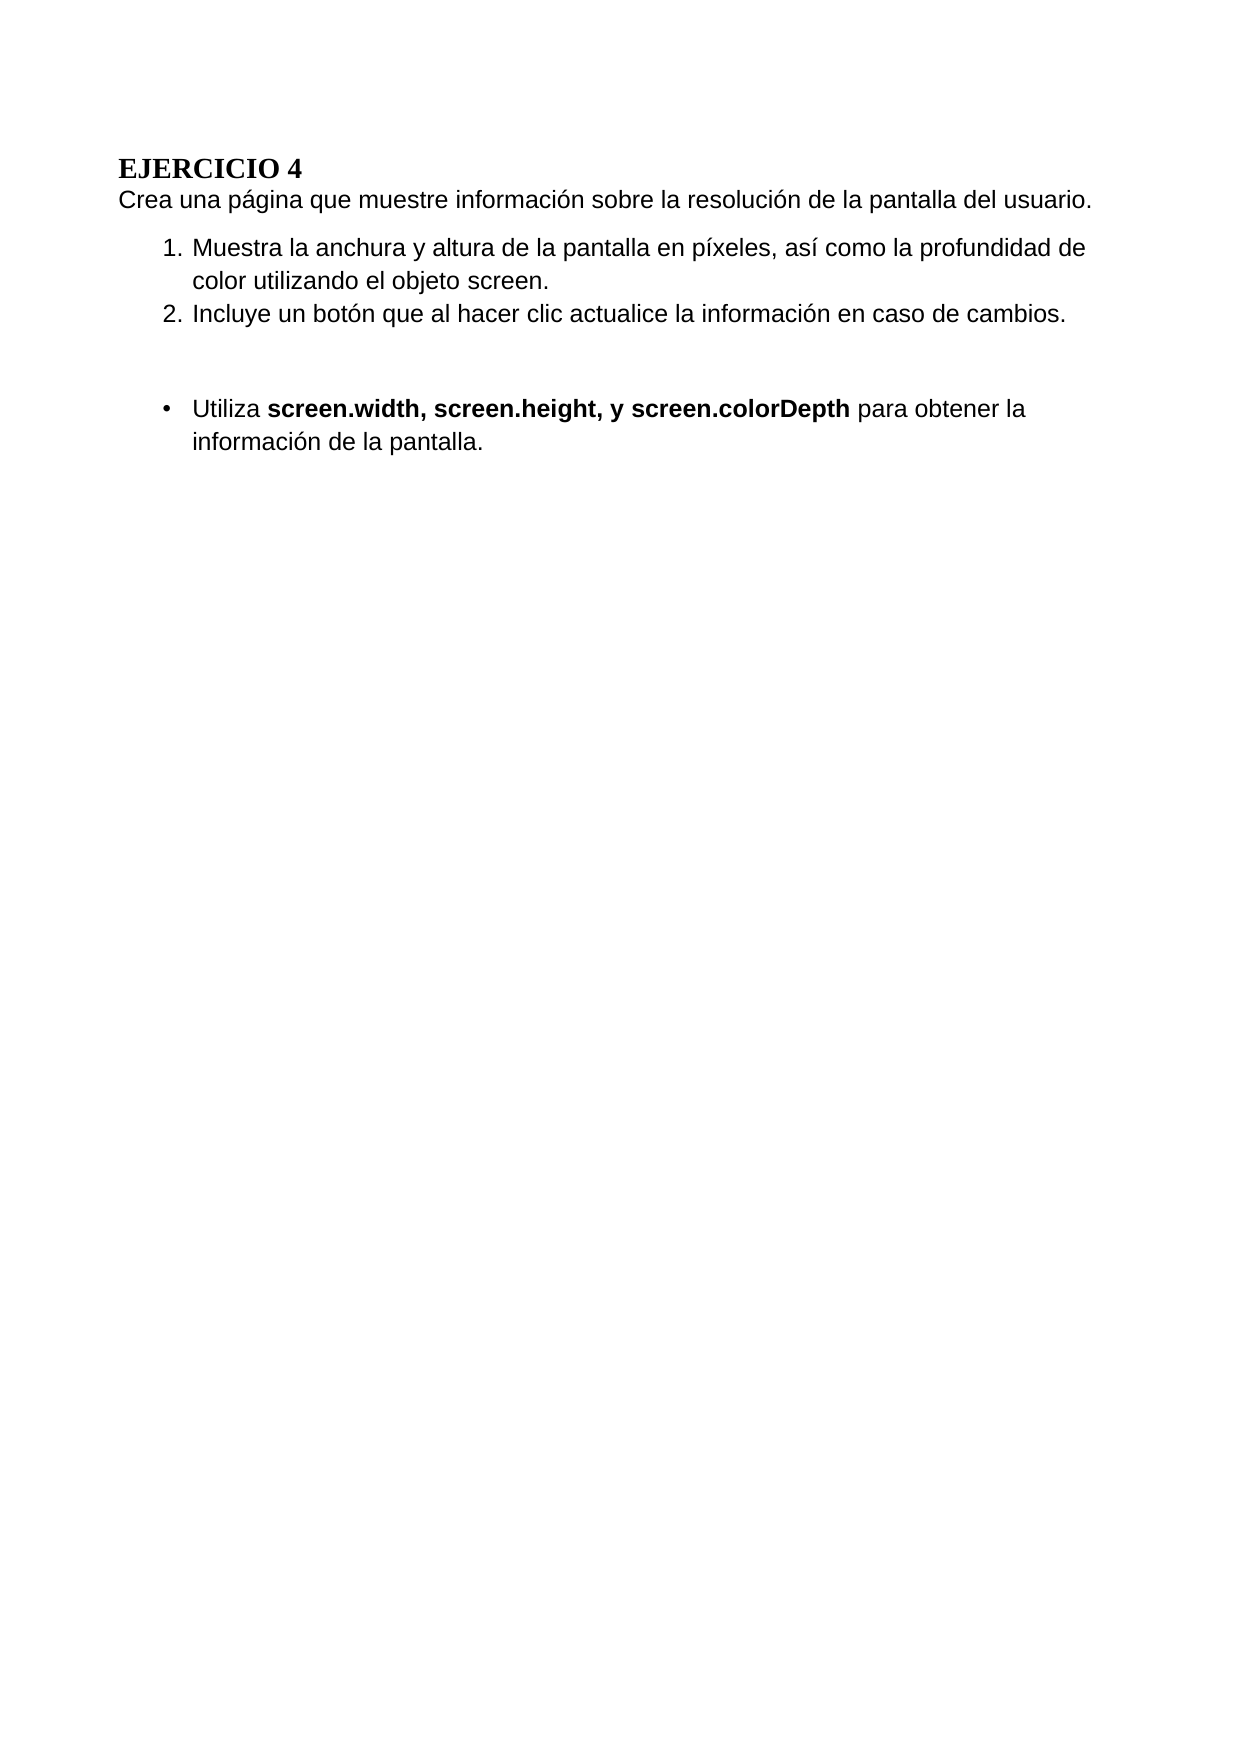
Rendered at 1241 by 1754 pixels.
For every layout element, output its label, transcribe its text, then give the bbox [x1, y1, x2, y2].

list Muestra la anchura y altura de la pantalla en píxeles, así como la profundidad de color utilizando el objeto screen. [162, 233, 1122, 294]
text EJERCICIO 4 [118, 152, 1122, 185]
list Incluye un botón que al hacer clic actualice la información en caso de cambios. [162, 299, 1122, 328]
text Crea una página que muestre información sobre la resolución de la pantalla del usuario. [118, 185, 1122, 214]
list Utiliza screen.width, screen.height, y screen.colorDepth para obtener la información de la pantalla. [162, 394, 1122, 456]
